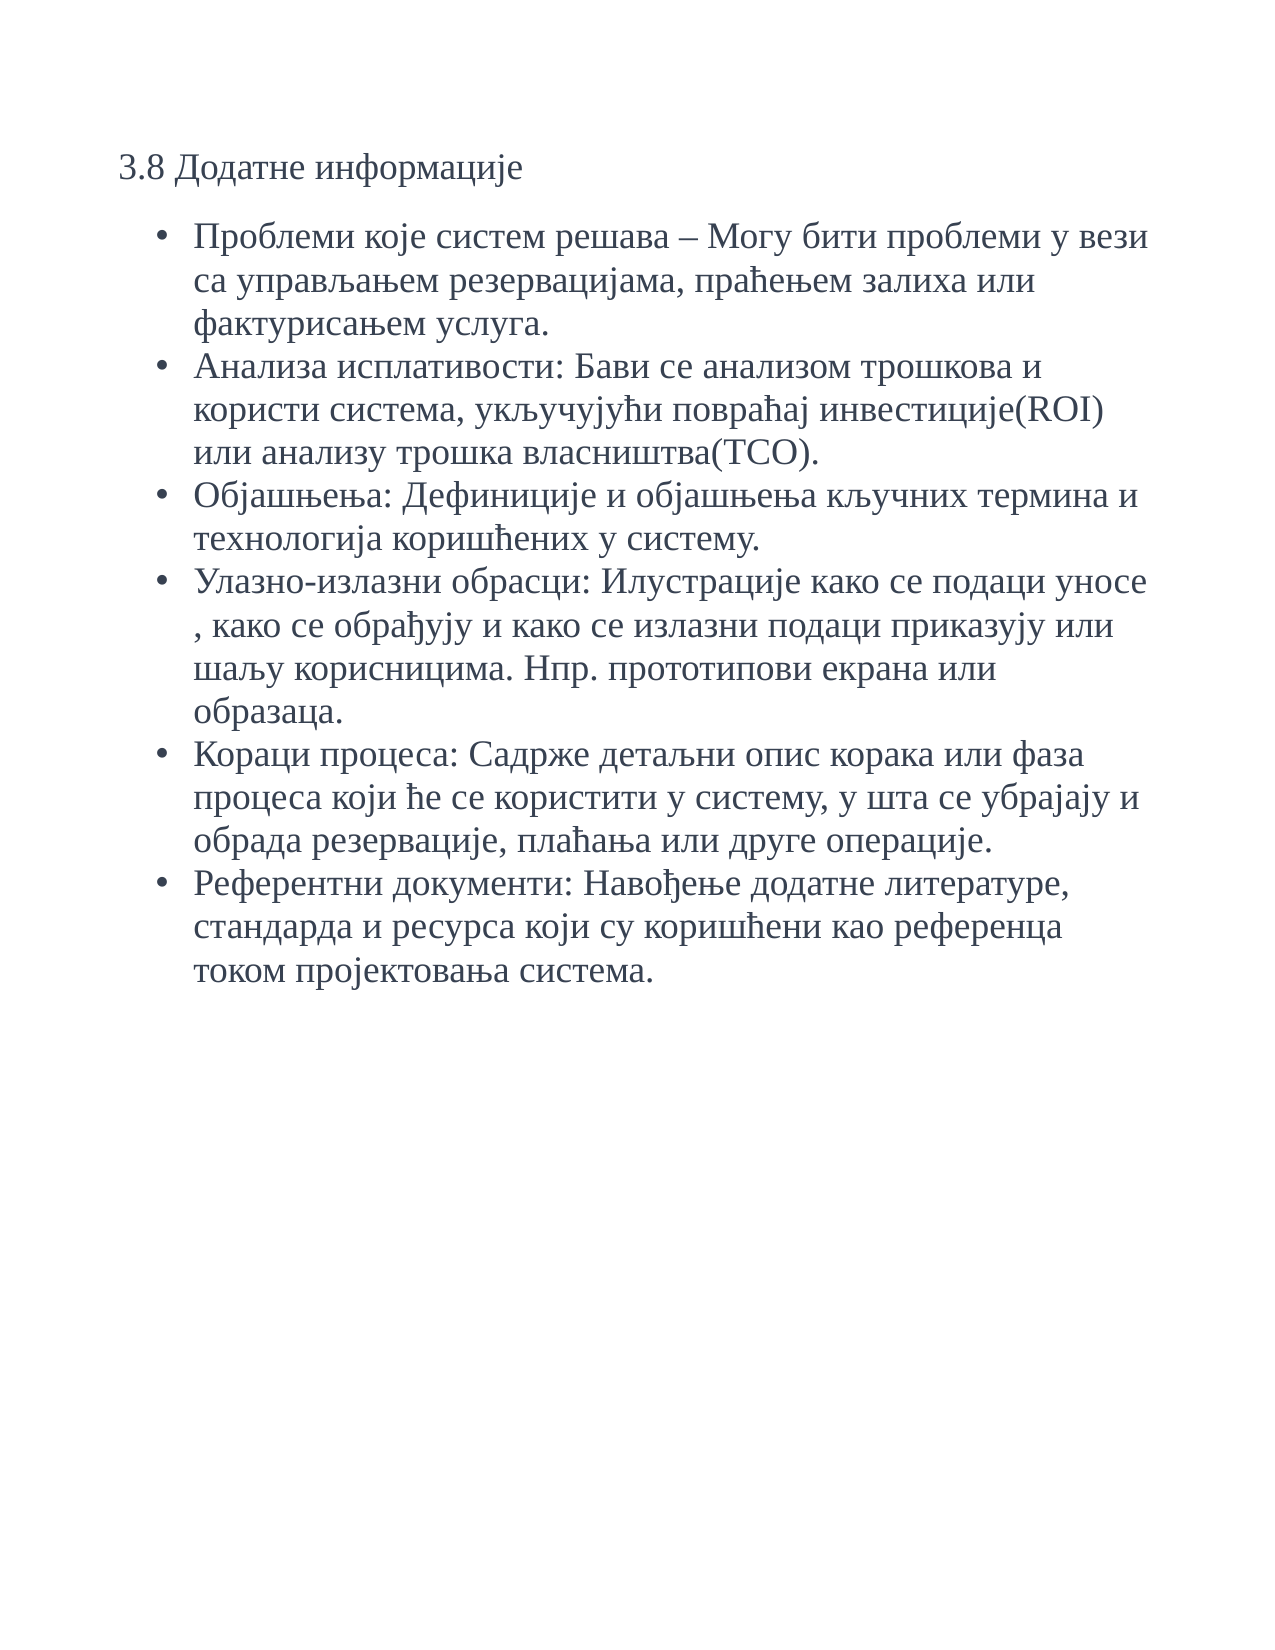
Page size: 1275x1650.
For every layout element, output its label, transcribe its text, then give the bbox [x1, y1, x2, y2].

list Проблеми које систем решава – Могу бити проблеми у вези са управљањем резервацијама, праћењем залиха или фактурисањем услуга. [156, 214, 1157, 343]
list Кораци процеса: Садрже детаљни опис корака или фаза процеса који ће се користити у систему, у шта се убрајају и обрада резервације, плаћања или друге операције. [156, 731, 1157, 861]
list Објашњења: Дефиниције и објашњења кључних термина и технологија коришћених у систему. [156, 473, 1157, 559]
text 3.8 Додатне информације [118, 144, 1157, 188]
list Улазно-излазни обрасци: Илустрације како се подаци уносе , како се обрађују и како се излазни подаци приказују или шаљу корисницима. Нпр. прототипови екрана или образаца. [156, 559, 1157, 731]
list Референтни документи: Навођење додатне литературе, стандарда и ресурса који су коришћени као референца током пројектовања система. [156, 861, 1157, 990]
list Анализа исплативости: Бави се анализом трошкова и користи система, укључујући повраћај инвестиције(ROI) или анализу трошка власништва(TCO). [156, 343, 1157, 473]
